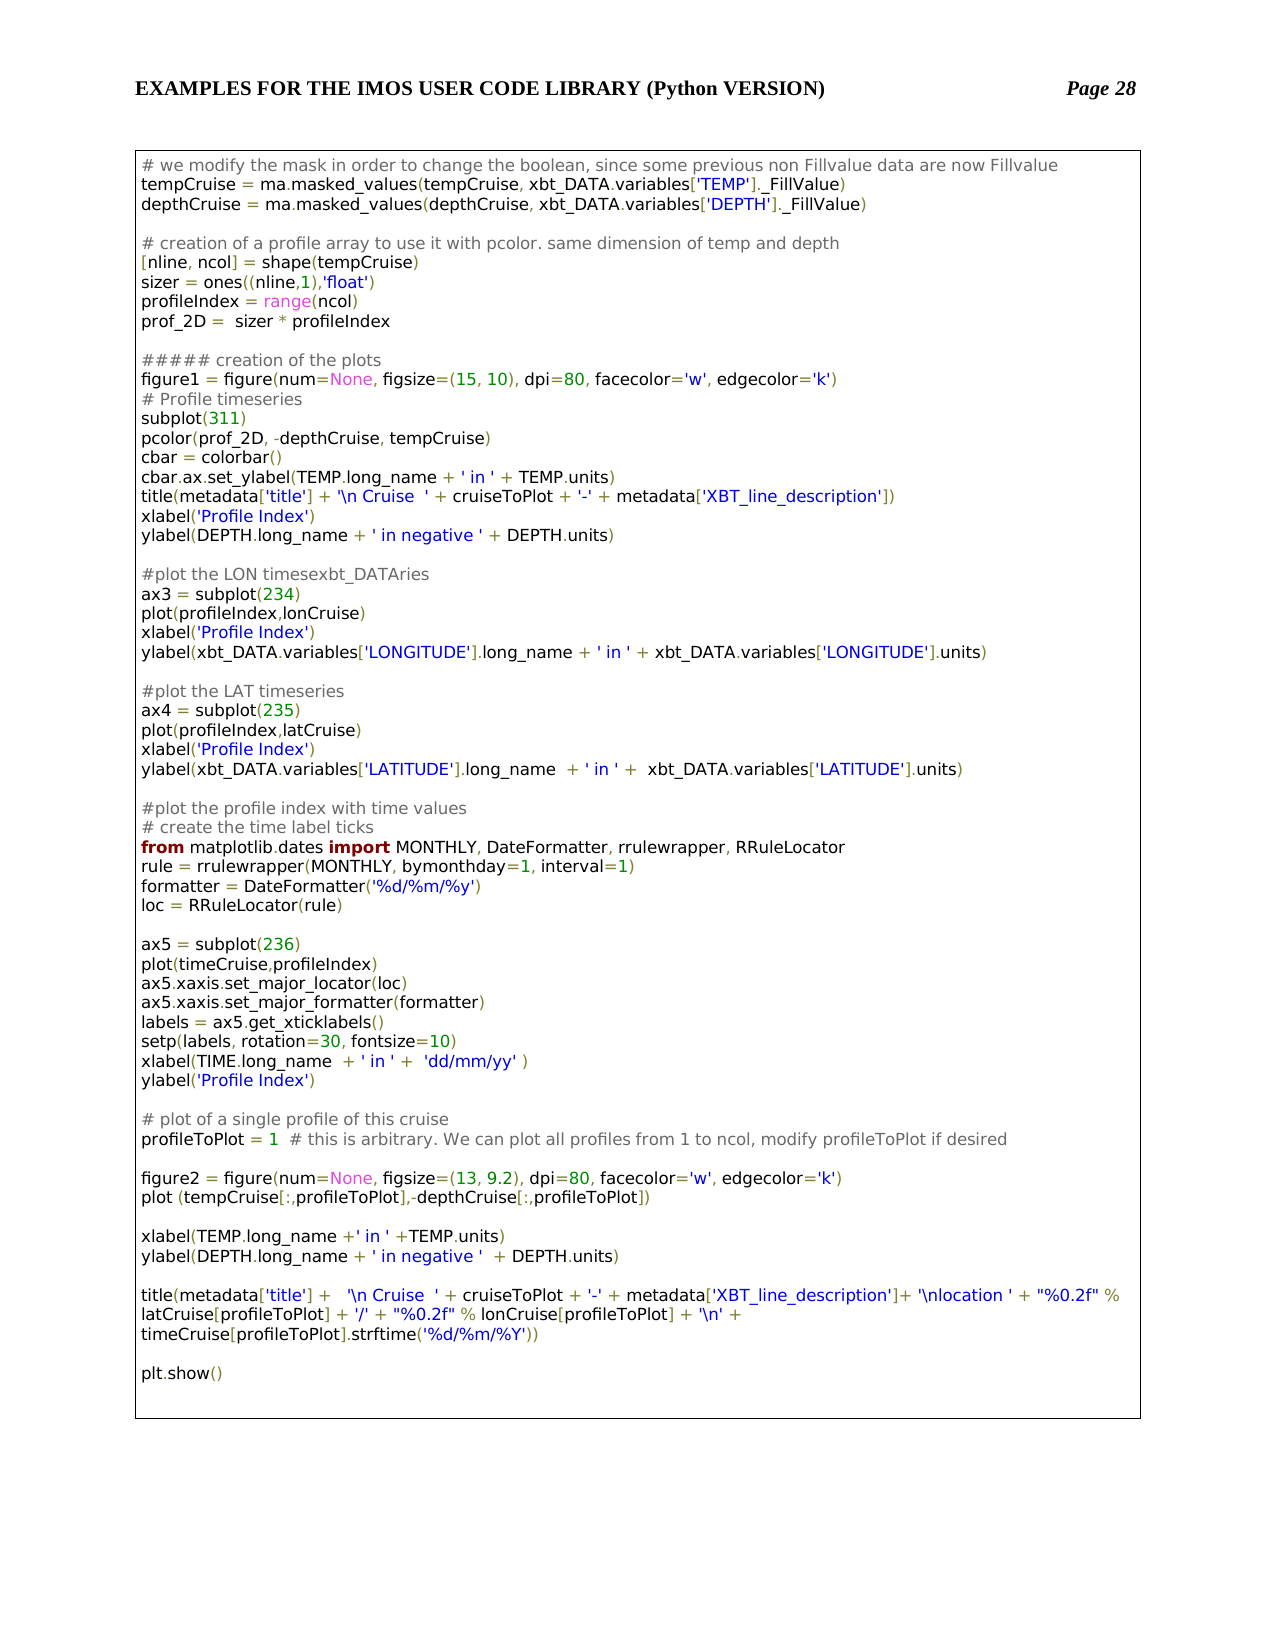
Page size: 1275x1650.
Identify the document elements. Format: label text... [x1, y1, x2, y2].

table_header # we modify the mask in order to change the boolean, since some previous non Fillvalue data are now Fillvalue tempCruise = ma.masked_values(tempCruise, xbt_DATA.variables['TEMP']._FillValue) depthCruise = ma.masked_values(depthCruise, xbt_DATA.variables['DEPTH']._FillValue) # creation of a profile array to use it with pcolor. same dimension of temp and depth [nline, ncol] = shape(tempCruise) sizer = ones((nline,1),'float') profileIndex = range(ncol) prof_2D = sizer * profileIndex ##### creation of the plots figure1 = figure(num=None, figsize=(15, 10), dpi=80, facecolor='w', edgecolor='k') # Profile timeseries subplot(311) pcolor(prof_2D, -depthCruise, tempCruise) cbar = colorbar() cbar.ax.set_ylabel(TEMP.long_name + ' in ' + TEMP.units) title(metadata['title'] + '\n Cruise ' + cruiseToPlot + '-' + metadata['XBT_line_description']) xlabel('Profile Index') ylabel(DEPTH.long_name + ' in negative ' + DEPTH.units) #plot the LON timesexbt_DATAries ax3 = subplot(234) plot(profileIndex,lonCruise) xlabel('Profile Index') ylabel(xbt_DATA.variables['LONGITUDE'].long_name + ' in ' + xbt_DATA.variables['LONGITUDE'].units) #plot the LAT timeseries ax4 = subplot(235) plot(profileIndex,latCruise) xlabel('Profile Index') ylabel(xbt_DATA.variables['LATITUDE'].long_name + ' in ' + xbt_DATA.variables['LATITUDE'].units) #plot the profile index with time values # create the time label ticks from matplotlib.dates import MONTHLY, DateFormatter, rrulewrapper, RRuleLocator rule = rrulewrapper(MONTHLY, bymonthday=1, interval=1) formatter = DateFormatter('%d/%m/%y') loc = RRuleLocator(rule) ax5 = subplot(236) plot(timeCruise,profileIndex) ax5.xaxis.set_major_locator(loc) ax5.xaxis.set_major_formatter(formatter) labels = ax5.get_xticklabels() setp(labels, rotation=30, fontsize=10) xlabel(TIME.long_name + ' in ' + 'dd/mm/yy' ) ylabel('Profile Index') # plot of a single profile of this cruise profileToPlot = 1 # this is arbitrary. We can plot all profiles from 1 to ncol, modify profileToPlot if desired figure2 = figure(num=None, figsize=(13, 9.2), dpi=80, facecolor='w', edgecolor='k') plot (tempCruise[:,profileToPlot],-depthCruise[:,profileToPlot]) xlabel(TEMP.long_name +' in ' +TEMP.units) ylabel(DEPTH.long_name + ' in negative ' + DEPTH.units) title(metadata['title'] + '\n Cruise ' + cruiseToPlot + '-' + metadata['XBT_line_description']+ '\nlocation ' + "%0.2f" % latCruise[profileToPlot] + '/' + "%0.2f" % lonCruise[profileToPlot] + '\n' + timeCruise[profileToPlot].strftime('%d/%m/%Y')) plt.show() [136, 151, 1140, 1418]
